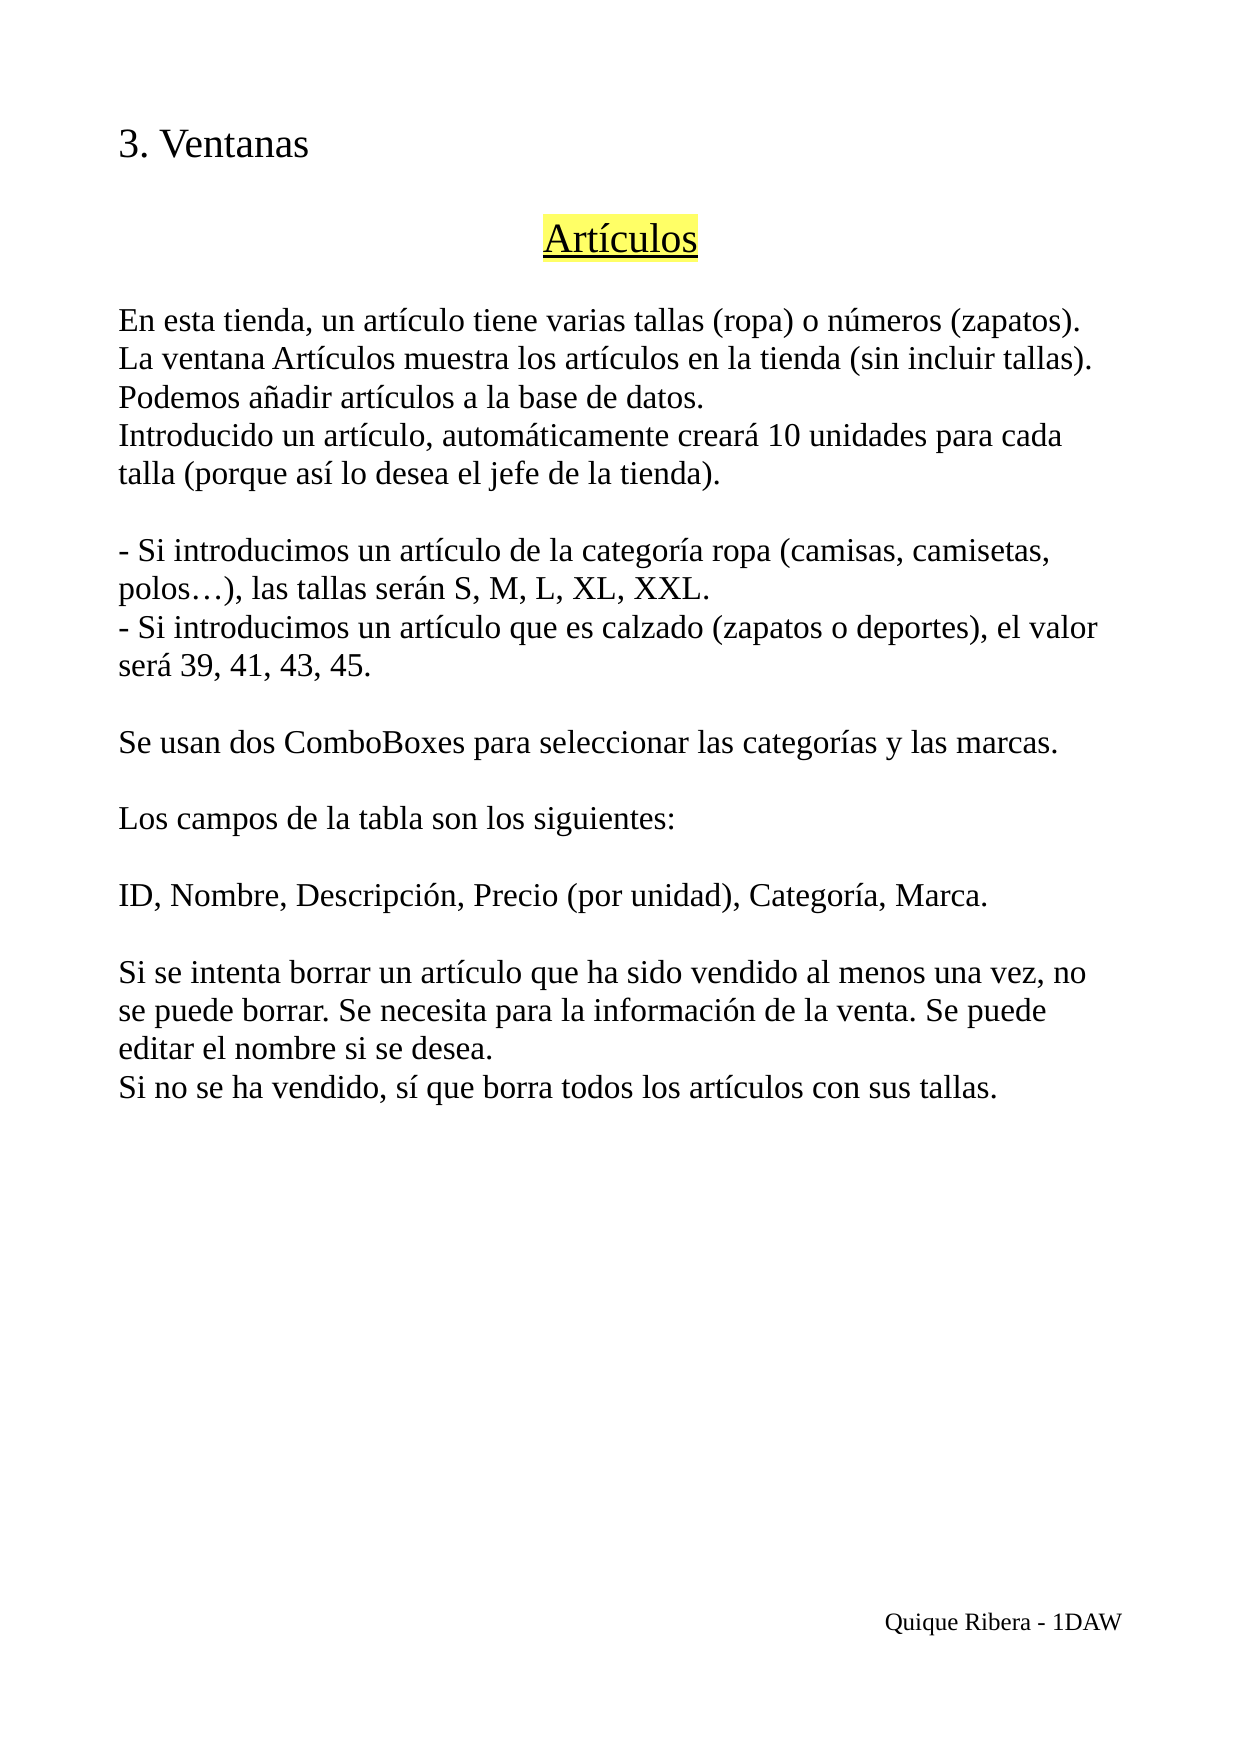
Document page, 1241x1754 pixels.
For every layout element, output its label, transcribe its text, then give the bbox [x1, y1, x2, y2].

text 3. Ventanas [118, 118, 1122, 166]
text En esta tienda, un artículo tiene varias tallas (ropa) o números (zapatos). [118, 300, 1122, 338]
text Los campos de la tabla son los siguientes: [118, 798, 1122, 837]
text Podemos añadir artículos a la base de datos. [118, 377, 1122, 415]
text Artículos [118, 214, 1122, 262]
text ID, Nombre, Descripción, Precio (por unidad), Categoría, Marca. [118, 875, 1122, 913]
text Se usan dos ComboBoxes para seleccionar las categorías y las marcas. [118, 722, 1122, 760]
text La ventana Artículos muestra los artículos en la tienda (sin incluir tallas). [118, 338, 1122, 377]
text Si se intenta borrar un artículo que ha sido vendido al menos una vez, no se puede borrar. Se necesita para la información de la venta. Se puede editar el nombre si se desea. [118, 952, 1122, 1067]
text - Si introducimos un artículo que es calzado (zapatos o deportes), el valor será 39, 41, 43, 45. [118, 607, 1122, 683]
text Si no se ha vendido, sí que borra todos los artículos con sus tallas. [118, 1067, 1122, 1105]
text Introducido un artículo, automáticamente creará 10 unidades para cada talla (porque así lo desea el jefe de la tienda). [118, 415, 1122, 492]
text - Si introducimos un artículo de la categoría ropa (camisas, camisetas, polos…), las tallas serán S, M, L, XL, XXL. [118, 530, 1122, 607]
